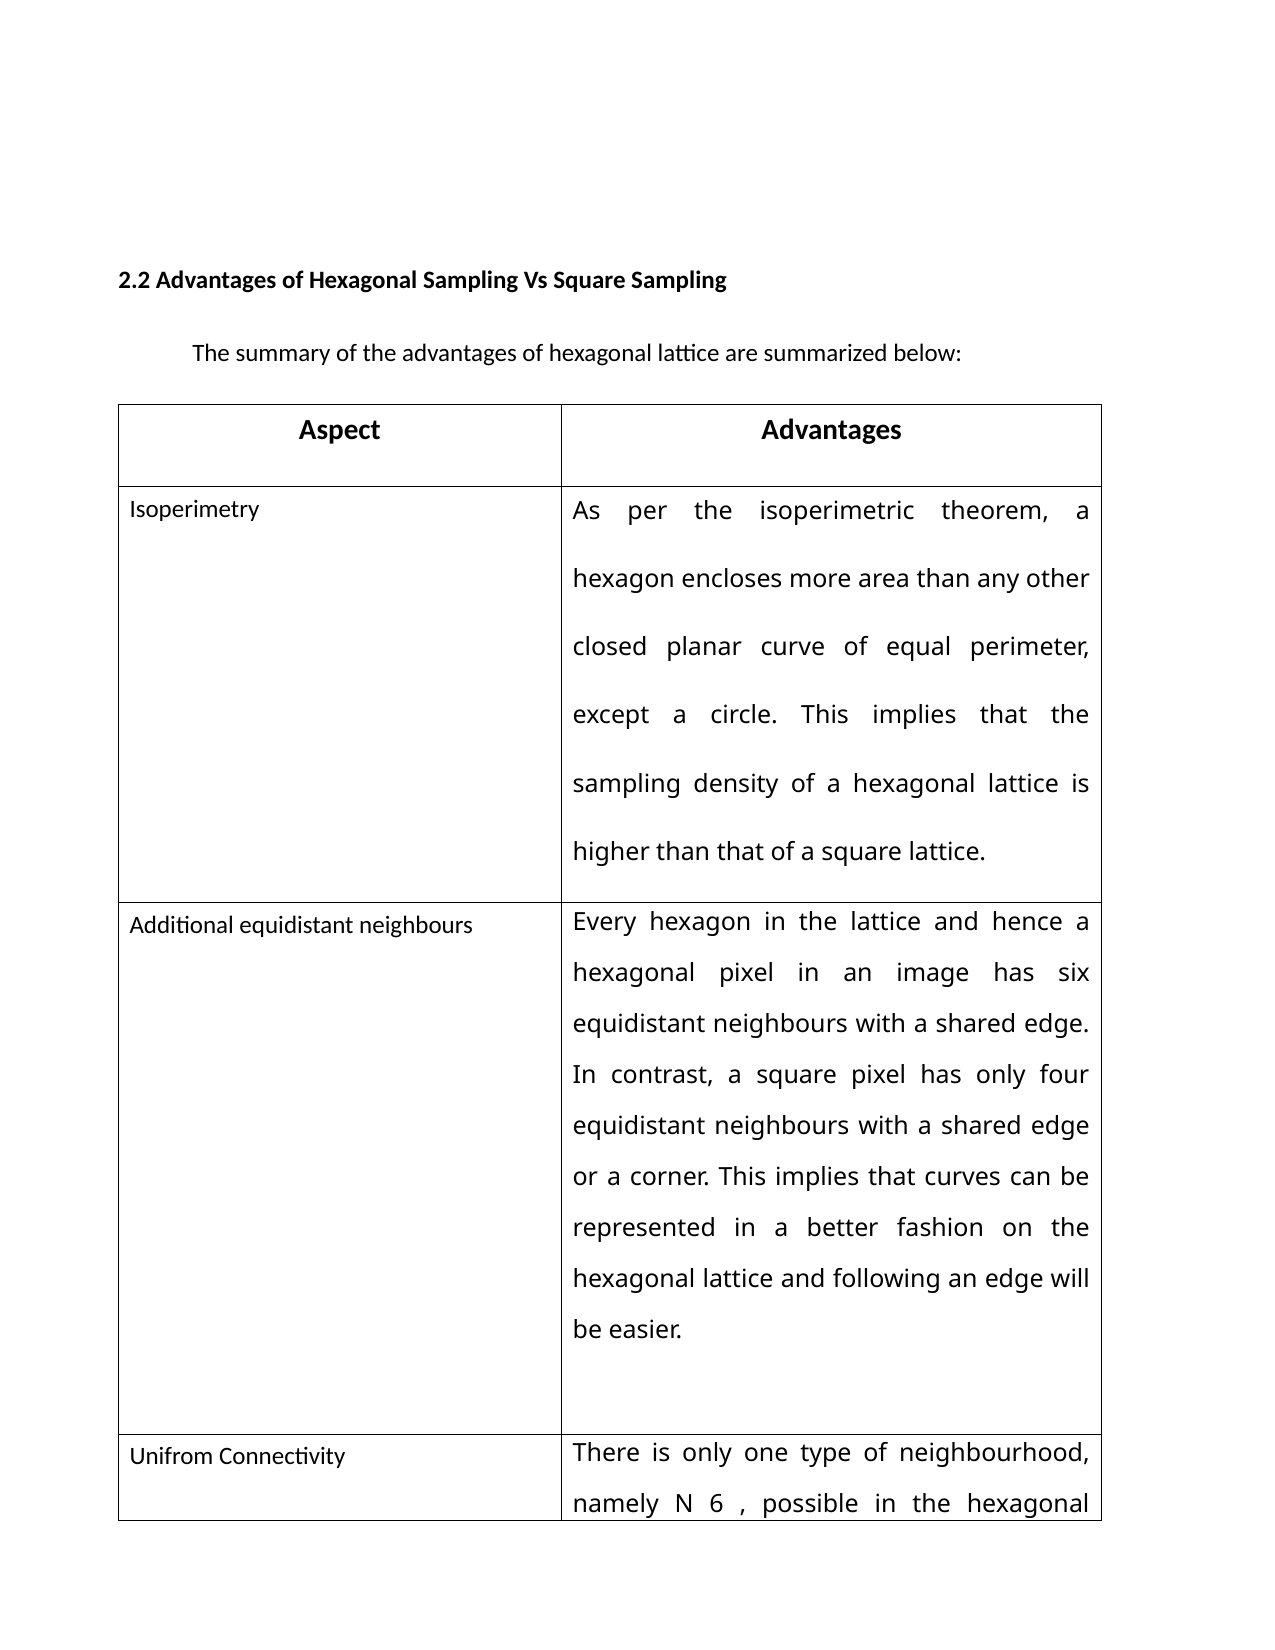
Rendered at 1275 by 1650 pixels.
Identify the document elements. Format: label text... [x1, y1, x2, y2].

table_cell Additional equidistant neighbours [119, 903, 561, 1433]
table_cell Every hexagon in the lattice and hence a hexagonal pixel in an image has six equidistant neighbours with a shared edge. In contrast, a square pixel has only four equidistant neighbours with a shared edge or a corner. This implies that curves can be represented in a better fashion on the hexagonal lattice and following an edge will be easier. [562, 903, 1101, 1433]
table_cell Unifrom Connectivity [119, 1435, 561, 1520]
table_cell As per the isoperimetric theorem, a hexagon encloses more area than any other closed planar curve of equal perimeter, except a circle. This implies that the sampling density of a hexagonal lattice is higher than that of a square lattice. [562, 487, 1101, 902]
table_cell Isoperimetry [119, 487, 561, 902]
text The summary of the advantages of hexagonal lattice are summarized below: [118, 337, 1157, 367]
text 2.2 Advantages of Hexagonal Sampling Vs Square Sampling [118, 264, 1157, 294]
table_cell There is only one type of neighbourhood, namely N 6 , possible in the hexagonal [562, 1435, 1101, 1520]
table_header Aspect [119, 405, 561, 486]
table_header Advantages [562, 405, 1101, 486]
